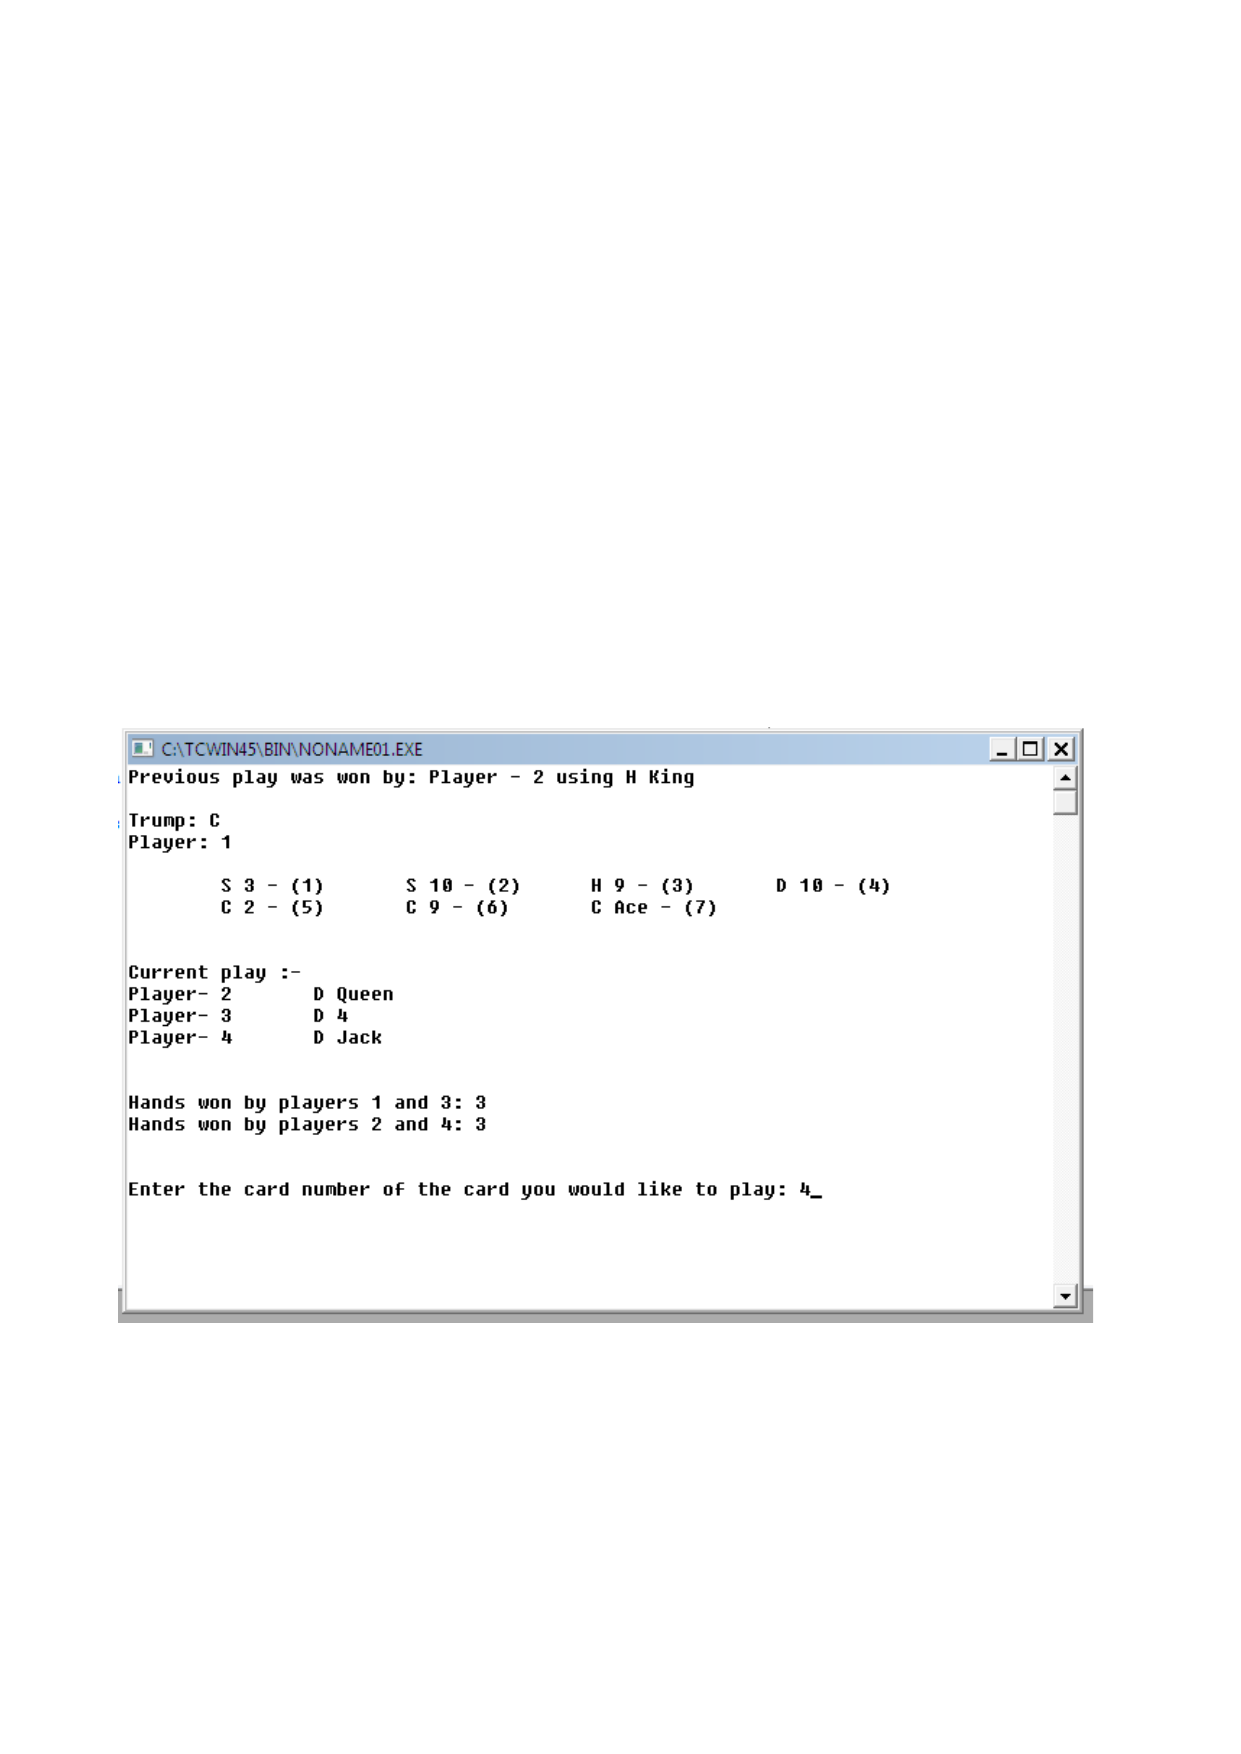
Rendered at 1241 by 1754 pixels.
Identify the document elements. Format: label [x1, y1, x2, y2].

picture [118, 727, 1094, 1323]
